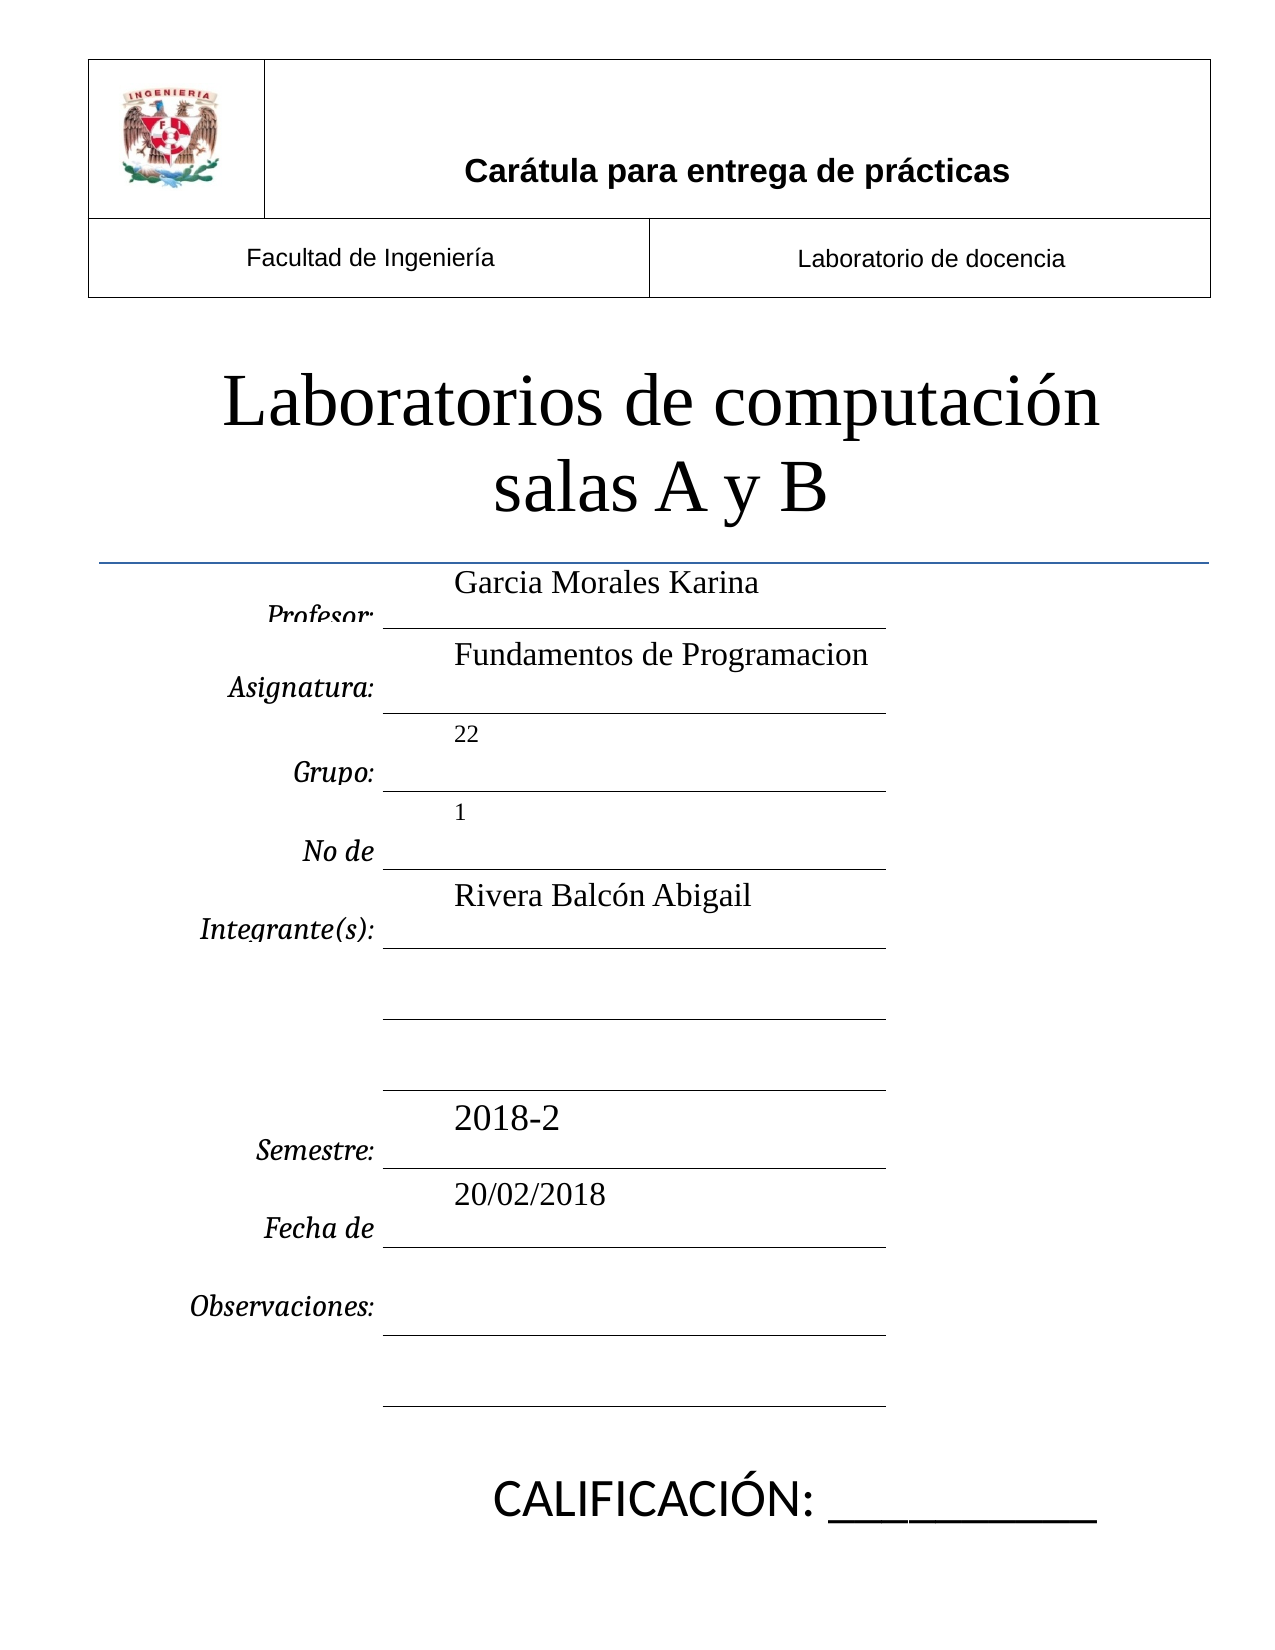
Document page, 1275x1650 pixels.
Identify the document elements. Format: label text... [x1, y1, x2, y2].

text CALIFICACIÓN: __________ [118, 1464, 1205, 1530]
table_cell Fundamentos de Programacion [383, 629, 886, 713]
table_cell Observaciones: [118, 1246, 383, 1334]
table_header Carátula para entrega de prácticas [265, 60, 1210, 217]
table_cell Fecha de entrega: [118, 1168, 383, 1246]
text salas A y B [118, 441, 1205, 528]
table_cell [383, 1248, 886, 1334]
table_cell Laboratorio de docencia [650, 219, 1210, 297]
table_cell Rivera Balcón Abigail [383, 870, 886, 947]
table_header Garcia Morales Karina [383, 564, 886, 627]
text Laboratorios de computación [118, 355, 1205, 441]
table_cell 2018-2 [383, 1091, 886, 1168]
table_cell [118, 1335, 383, 1406]
table_cell Facultad de Ingeniería [89, 219, 649, 297]
table_header [118, 556, 383, 562]
table_cell [383, 1020, 886, 1089]
table_cell Asignatura: [118, 628, 383, 713]
table_cell Grupo: [118, 713, 383, 791]
table_cell [118, 1019, 383, 1089]
table_cell 1 [383, 792, 886, 869]
table_cell Integrante(s): [118, 869, 383, 947]
table_cell [118, 948, 383, 1018]
table_cell 20/02/2018 [383, 1169, 886, 1246]
table_cell 22 [383, 714, 886, 791]
table_cell [383, 1336, 886, 1406]
table_header [89, 60, 264, 217]
table_cell [383, 949, 886, 1018]
table_cell No de Práctica(s): [118, 791, 383, 869]
table_header [383, 556, 886, 562]
table_header Profesor: [118, 564, 383, 627]
table_cell Semestre: [118, 1090, 383, 1168]
